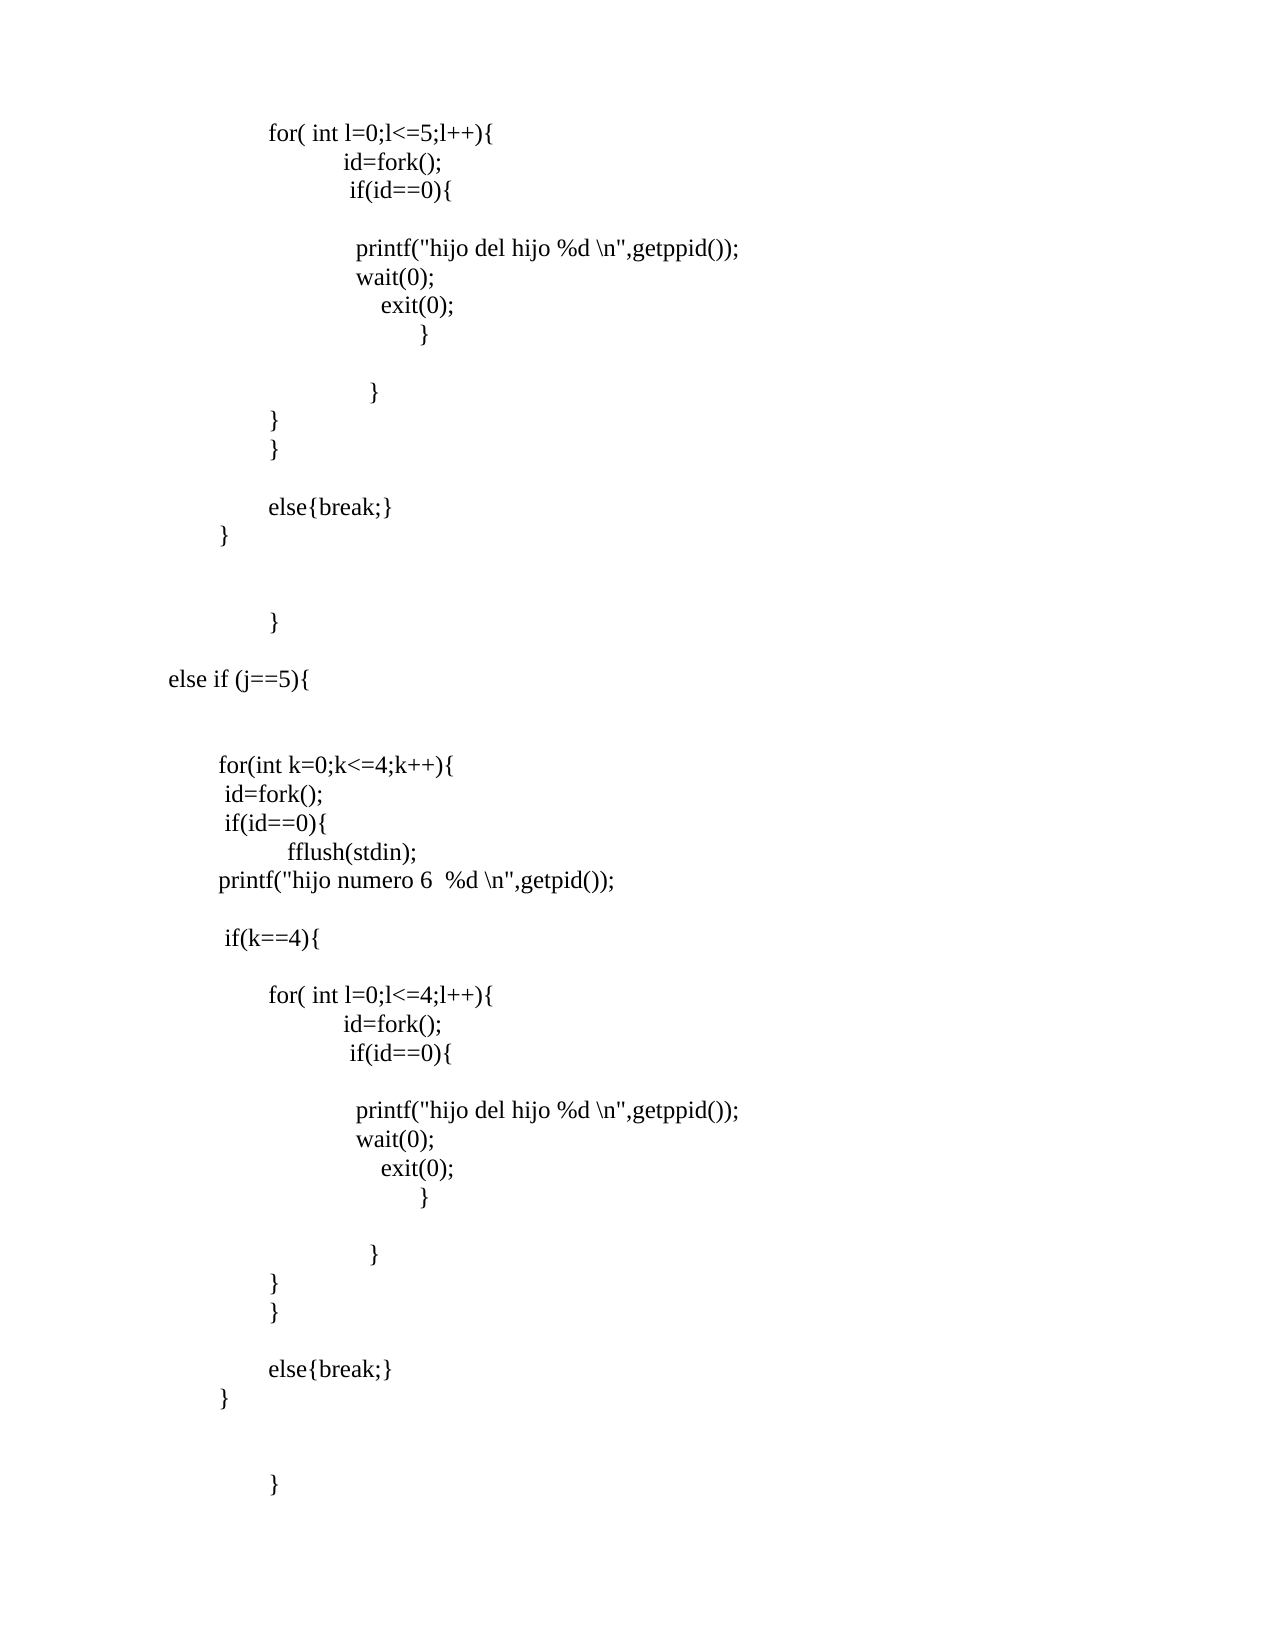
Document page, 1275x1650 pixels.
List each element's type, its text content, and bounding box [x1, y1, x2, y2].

text exit(0); [118, 291, 1157, 319]
text printf("hijo numero 6 %d \n",getpid()); [118, 866, 1157, 894]
text if(id==0){ [118, 176, 1157, 204]
text id=fork(); [118, 147, 1157, 176]
text } [118, 1469, 1157, 1498]
text id=fork(); [118, 1009, 1157, 1038]
text id=fork(); [118, 779, 1157, 808]
text } [118, 1182, 1157, 1211]
text if(id==0){ [118, 1038, 1157, 1067]
text exit(0); [118, 1153, 1157, 1182]
text for( int l=0;l<=4;l++){ [118, 981, 1157, 1009]
text } [118, 607, 1157, 636]
text } [118, 406, 1157, 434]
text } [118, 319, 1157, 348]
text fflush(stdin); [118, 837, 1157, 866]
text else{break;} [118, 1354, 1157, 1383]
text } [118, 434, 1157, 463]
text } [118, 1383, 1157, 1412]
text wait(0); [118, 1124, 1157, 1153]
text if(k==4){ [118, 923, 1157, 952]
text for( int l=0;l<=5;l++){ [118, 118, 1157, 147]
text } [118, 377, 1157, 406]
text } [118, 1239, 1157, 1268]
text wait(0); [118, 262, 1157, 291]
text else{break;} [118, 492, 1157, 521]
text printf("hijo del hijo %d \n",getppid()); [118, 1096, 1157, 1124]
text if(id==0){ [118, 808, 1157, 837]
text for(int k=0;k<=4;k++){ [118, 751, 1157, 779]
text } [118, 521, 1157, 549]
text printf("hijo del hijo %d \n",getppid()); [118, 233, 1157, 262]
text else if (j==5){ [118, 664, 1157, 693]
text } [118, 1297, 1157, 1326]
text } [118, 1268, 1157, 1297]
